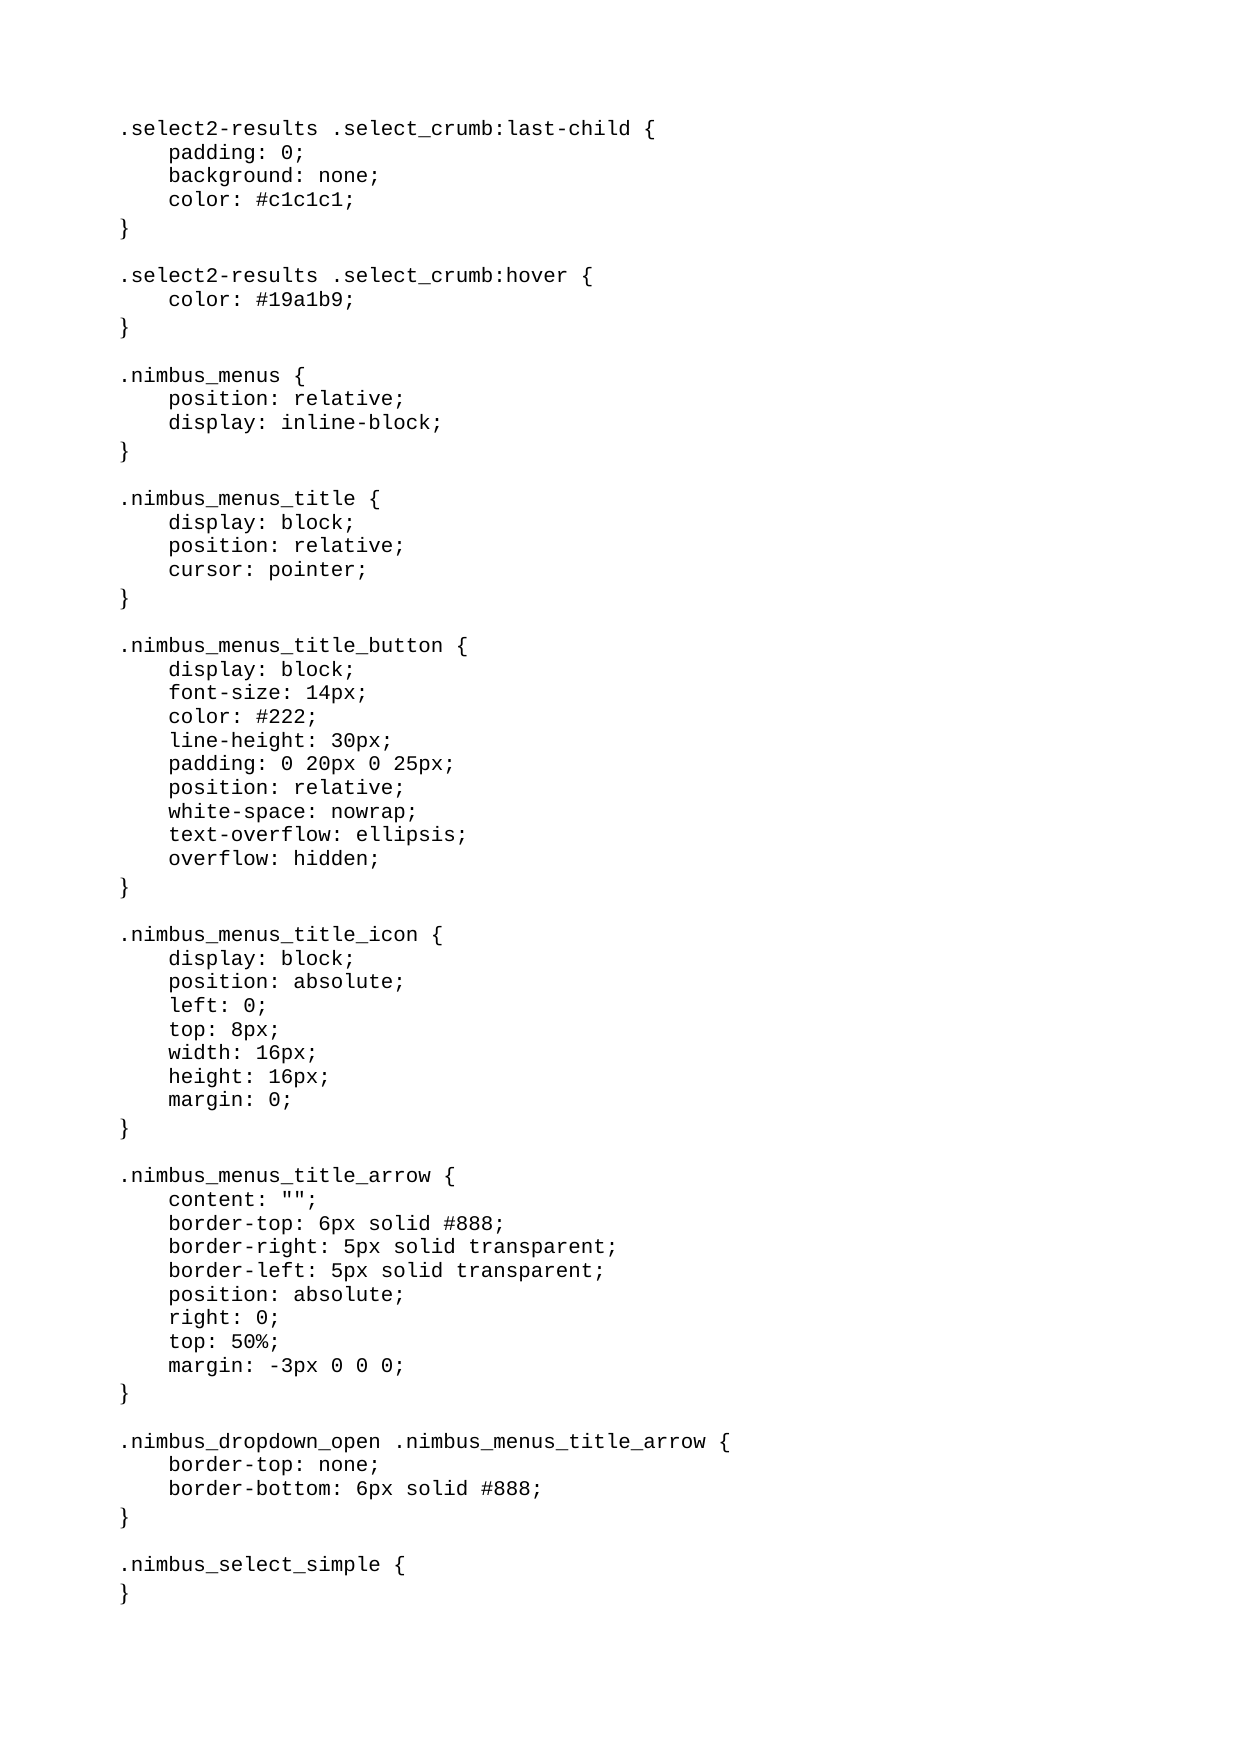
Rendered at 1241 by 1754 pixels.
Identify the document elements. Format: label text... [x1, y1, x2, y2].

text } [118, 1578, 1122, 1606]
text border-right: 5px solid transparent; [118, 1236, 1122, 1260]
text } [118, 872, 1122, 900]
text } [118, 1502, 1122, 1530]
text border-top: none; [118, 1454, 1122, 1478]
text top: 50%; [118, 1331, 1122, 1355]
text .select2-results .select_crumb:hover { [118, 265, 1122, 289]
text display: inline-block; [118, 412, 1122, 436]
text } [118, 312, 1122, 341]
text font-size: 14px; [118, 682, 1122, 706]
text background: none; [118, 165, 1122, 189]
text border-left: 5px solid transparent; [118, 1260, 1122, 1284]
text white-space: nowrap; [118, 801, 1122, 824]
text .nimbus_menus_title_button { [118, 635, 1122, 659]
text } [118, 1378, 1122, 1407]
text .nimbus_menus_title { [118, 488, 1122, 512]
text line-height: 30px; [118, 730, 1122, 753]
text left: 0; [118, 995, 1122, 1018]
text } [118, 436, 1122, 464]
text right: 0; [118, 1307, 1122, 1331]
text color: #222; [118, 706, 1122, 730]
text position: relative; [118, 535, 1122, 559]
text width: 16px; [118, 1042, 1122, 1066]
text position: relative; [118, 388, 1122, 412]
text margin: -3px 0 0 0; [118, 1355, 1122, 1378]
text display: block; [118, 512, 1122, 535]
text display: block; [118, 948, 1122, 971]
text border-top: 6px solid #888; [118, 1213, 1122, 1236]
text position: relative; [118, 777, 1122, 801]
text } [118, 1113, 1122, 1142]
text .nimbus_dropdown_open .nimbus_menus_title_arrow { [118, 1431, 1122, 1454]
text cursor: pointer; [118, 559, 1122, 583]
text .nimbus_select_simple { [118, 1554, 1122, 1578]
text .nimbus_menus_title_arrow { [118, 1166, 1122, 1189]
text top: 8px; [118, 1018, 1122, 1042]
text content: ""; [118, 1189, 1122, 1213]
text height: 16px; [118, 1066, 1122, 1089]
text text-overflow: ellipsis; [118, 824, 1122, 848]
text color: #c1c1c1; [118, 189, 1122, 213]
text display: block; [118, 659, 1122, 682]
text overflow: hidden; [118, 848, 1122, 872]
text .select2-results .select_crumb:last-child { [118, 118, 1122, 142]
text position: absolute; [118, 1284, 1122, 1307]
text padding: 0 20px 0 25px; [118, 753, 1122, 777]
text .nimbus_menus { [118, 365, 1122, 388]
text color: #19a1b9; [118, 289, 1122, 312]
text position: absolute; [118, 971, 1122, 995]
text padding: 0; [118, 142, 1122, 165]
text border-bottom: 6px solid #888; [118, 1478, 1122, 1502]
text } [118, 213, 1122, 241]
text margin: 0; [118, 1089, 1122, 1113]
text } [118, 583, 1122, 611]
text .nimbus_menus_title_icon { [118, 924, 1122, 948]
